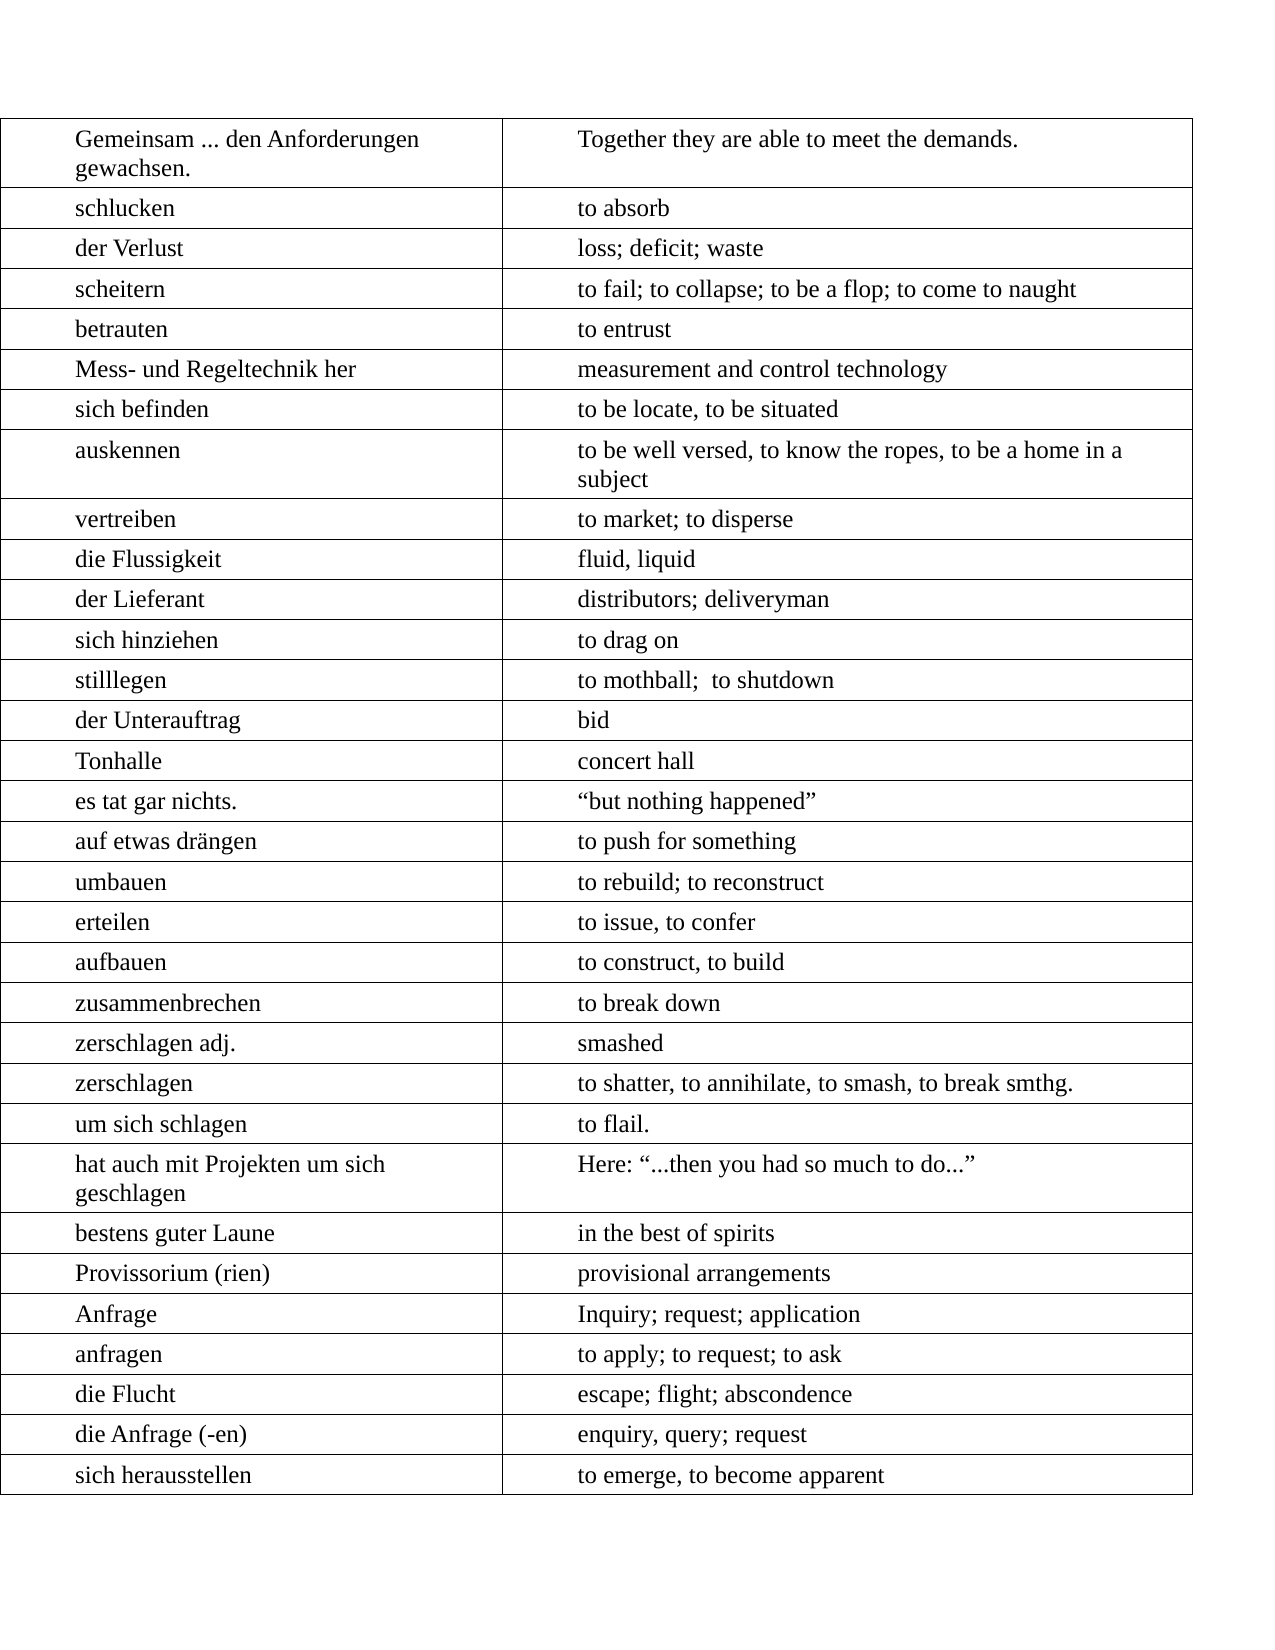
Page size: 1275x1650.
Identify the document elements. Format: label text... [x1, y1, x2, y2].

table_cell smashed [503, 1023, 1192, 1062]
table_cell Inquiry; request; application [503, 1294, 1192, 1333]
table_cell hat auch mit Projekten um sich geschlagen [1, 1144, 502, 1212]
table_cell es tat gar nichts. [1, 781, 502, 821]
table_cell to be well versed, to know the ropes, to be a home in a subject [503, 430, 1192, 498]
table_cell bestens guter Laune [1, 1213, 502, 1252]
table_cell um sich schlagen [1, 1104, 502, 1143]
table_cell Anfrage [1, 1294, 502, 1333]
table_cell zerschlagen adj. [1, 1023, 502, 1062]
table_cell Provissorium (rien) [1, 1254, 502, 1293]
table_cell to be locate, to be situated [503, 390, 1192, 429]
table_cell escape; flight; abscondence [503, 1375, 1192, 1414]
table_cell distributors; deliveryman [503, 580, 1192, 619]
table_cell zusammenbrechen [1, 983, 502, 1022]
table_cell to push for something [503, 822, 1192, 861]
table_cell umbauen [1, 862, 502, 901]
table_cell to construct, to build [503, 943, 1192, 982]
table_cell to issue, to confer [503, 902, 1192, 942]
table_cell sich herausstellen [1, 1455, 502, 1494]
table_cell vertreiben [1, 499, 502, 538]
table_cell der Lieferant [1, 580, 502, 619]
table_cell betrauten [1, 309, 502, 348]
table_cell erteilen [1, 902, 502, 942]
table_cell sich hinziehen [1, 620, 502, 659]
table_cell schlucken [1, 188, 502, 227]
table_cell anfragen [1, 1334, 502, 1373]
table_cell auf etwas drängen [1, 822, 502, 861]
table_cell enquiry, query; request [503, 1415, 1192, 1454]
table_cell zerschlagen [1, 1064, 502, 1103]
table_cell der Unterauftrag [1, 701, 502, 740]
table_cell der Verlust [1, 229, 502, 268]
table_cell Here: “...then you had so much to do...” [503, 1144, 1192, 1212]
table_cell to fail; to collapse; to be a flop; to come to naught [503, 269, 1192, 308]
table_cell measurement and control technology [503, 350, 1192, 389]
table_cell bid [503, 701, 1192, 740]
table_cell to flail. [503, 1104, 1192, 1143]
table_cell to emerge, to become apparent [503, 1455, 1192, 1494]
table_cell to mothball; to shutdown [503, 660, 1192, 700]
table_cell to market; to disperse [503, 499, 1192, 538]
table_cell to shatter, to annihilate, to smash, to break smthg. [503, 1064, 1192, 1103]
table_cell to entrust [503, 309, 1192, 348]
table_cell to rebuild; to reconstruct [503, 862, 1192, 901]
table_cell stilllegen [1, 660, 502, 700]
table_cell Tonhalle [1, 741, 502, 780]
table_cell concert hall [503, 741, 1192, 780]
table_cell loss; deficit; waste [503, 229, 1192, 268]
table_cell Together they are able to meet the demands. [503, 119, 1192, 187]
table_cell to absorb [503, 188, 1192, 227]
table_cell die Anfrage (-en) [1, 1415, 502, 1454]
table_cell to drag on [503, 620, 1192, 659]
table_cell in the best of spirits [503, 1213, 1192, 1252]
table_cell aufbauen [1, 943, 502, 982]
table_cell sich befinden [1, 390, 502, 429]
table_cell die Flucht [1, 1375, 502, 1414]
table_cell “but nothing happened” [503, 781, 1192, 821]
table_cell to apply; to request; to ask [503, 1334, 1192, 1373]
table_cell provisional arrangements [503, 1254, 1192, 1293]
table_cell Mess- und Regeltechnik her [1, 350, 502, 389]
table_cell fluid, liquid [503, 540, 1192, 579]
table_cell scheitern [1, 269, 502, 308]
table_cell to break down [503, 983, 1192, 1022]
table_cell Gemeinsam ... den Anforderungen gewachsen. [1, 119, 502, 187]
table_cell die Flussigkeit [1, 540, 502, 579]
table_cell auskennen [1, 430, 502, 498]
